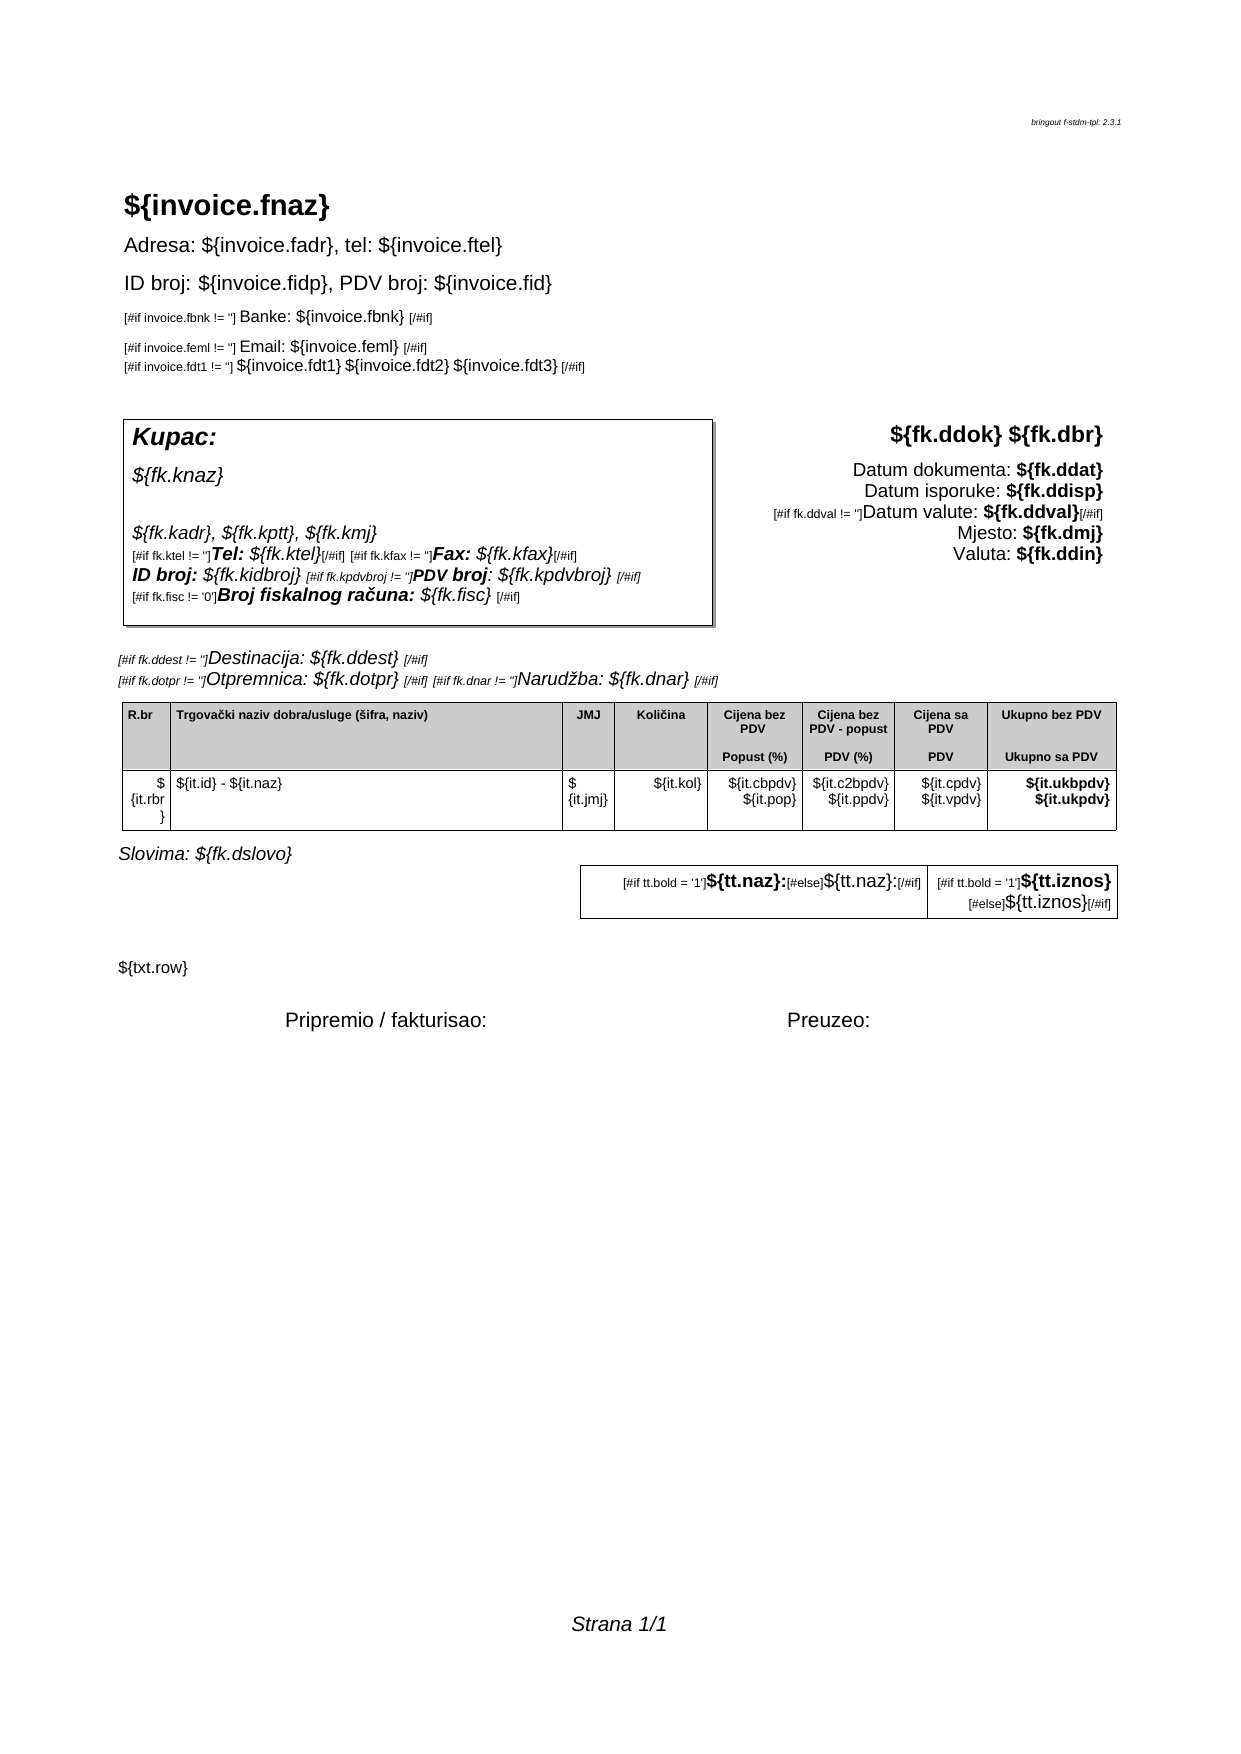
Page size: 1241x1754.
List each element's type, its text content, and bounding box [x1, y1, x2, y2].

text Kupac: [132, 423, 709, 451]
table_header Cijena bez PDV - popust PDV (%) [803, 703, 894, 769]
table_cell ${it.jmj} [563, 771, 614, 830]
table_header @table:table-row [#list fk.total.item as tt] @/table:table-row [/#list] [#if tt.bold = '1']${tt.naz}:[#else]${tt.naz}:[/#if] [581, 866, 927, 918]
table_header Količina [615, 703, 707, 769]
table_cell [759, 332, 1121, 380]
table_cell Adresa: ${invoice.fadr}, tel: ${invoice.ftel} [118, 228, 759, 262]
table_cell ${it.cpdv} ${it.vpdv} [895, 771, 987, 830]
table_header R.br [123, 703, 170, 769]
text @text:section [#list invoice.invoice_no as fk] @/text:section [/#list] [118, 157, 1122, 171]
table_cell ${it.kol} [615, 771, 707, 830]
table_cell ${it.id} - ${it.naz} [171, 771, 562, 830]
text ${fk.ddok} ${fk.dbr} [723, 421, 1103, 447]
table_cell ${it.c2bpdv} ${it.ppdv} [803, 771, 894, 830]
table_header Ukupno bez PDV Ukupno sa PDV [988, 703, 1116, 769]
text Datum dokumenta: ${fk.ddat} Datum isporuke: ${fk.ddisp} [#if fk.ddval != '']Datum valute: ${fk.ddval}[/#if] Mjesto: ${fk.dmj} Valuta: ${fk.ddin} [723, 459, 1103, 585]
text ${fk.kadr}, ${fk.kptt}, ${fk.kmj} [#if fk.ktel != '']Tel: ${fk.ktel}[/#if] [#if fk.kfax != '']Fax: ${fk.kfax}[/#if] ID broj: ${fk.kidbroj} [#if fk.kpdvbroj != '']PDV broj: ${fk.kpdvbroj} [/#if] [#if fk.fisc != '0']Broj fiskalnog računa: ${fk.fisc} [/#if] [132, 499, 709, 606]
table_header JMJ [563, 703, 614, 769]
table_cell ${it.cbpdv} ${it.pop} [708, 771, 802, 830]
table_cell [#if invoice.fbnk != ''] Banke: ${invoice.fbnk} [/#if] [118, 302, 759, 332]
table_cell ID broj: ${invoice.fidp}, PDV broj: ${invoice.fid} [118, 262, 759, 302]
table_cell @table:table-row [#list fk.item as it] @/table:table-row [/#list]${it.rbr} [123, 771, 170, 830]
table_header Cijena bez PDV Popust (%) [708, 703, 802, 769]
table_cell ${it.ukbpdv} ${it.ukpdv} [988, 771, 1116, 830]
table_header [759, 184, 1121, 332]
table_header Cijena sa PDV PDV [895, 703, 987, 769]
table_header [#if tt.bold = '1']${tt.iznos}[#else]${tt.iznos}[/#if] [928, 866, 1117, 918]
text Pripremio / fakturisao: Preuzeo: [118, 1004, 1122, 1032]
text Slovima: ${fk.dslovo} [118, 844, 1122, 865]
table_header Trgovački naziv dobra/usluge (šifra, naziv) [171, 703, 562, 769]
text [#if fk.ddest != '']Destinacija: ${fk.ddest} [/#if] [#if fk.dotpr != '']Otpremnica: ${fk.dotpr} [/#if] [#if fk.dnar != '']Narudžba: ${fk.dnar} [/#if] [118, 634, 1122, 689]
table_header ${invoice.fnaz} [118, 184, 759, 227]
text ${fk.knaz} [132, 463, 709, 486]
text @text:p [#list fk.text as txt] @/text:p [/#list] ${txt.row} [118, 958, 1122, 977]
table_cell [#if invoice.feml != ''] Email: ${invoice.feml} [/#if] [#if invoice.fdt1 != ''] ${invoice.fdt1} ${invoice.fdt2} ${invoice.fdt3} [/#if] [118, 332, 759, 380]
